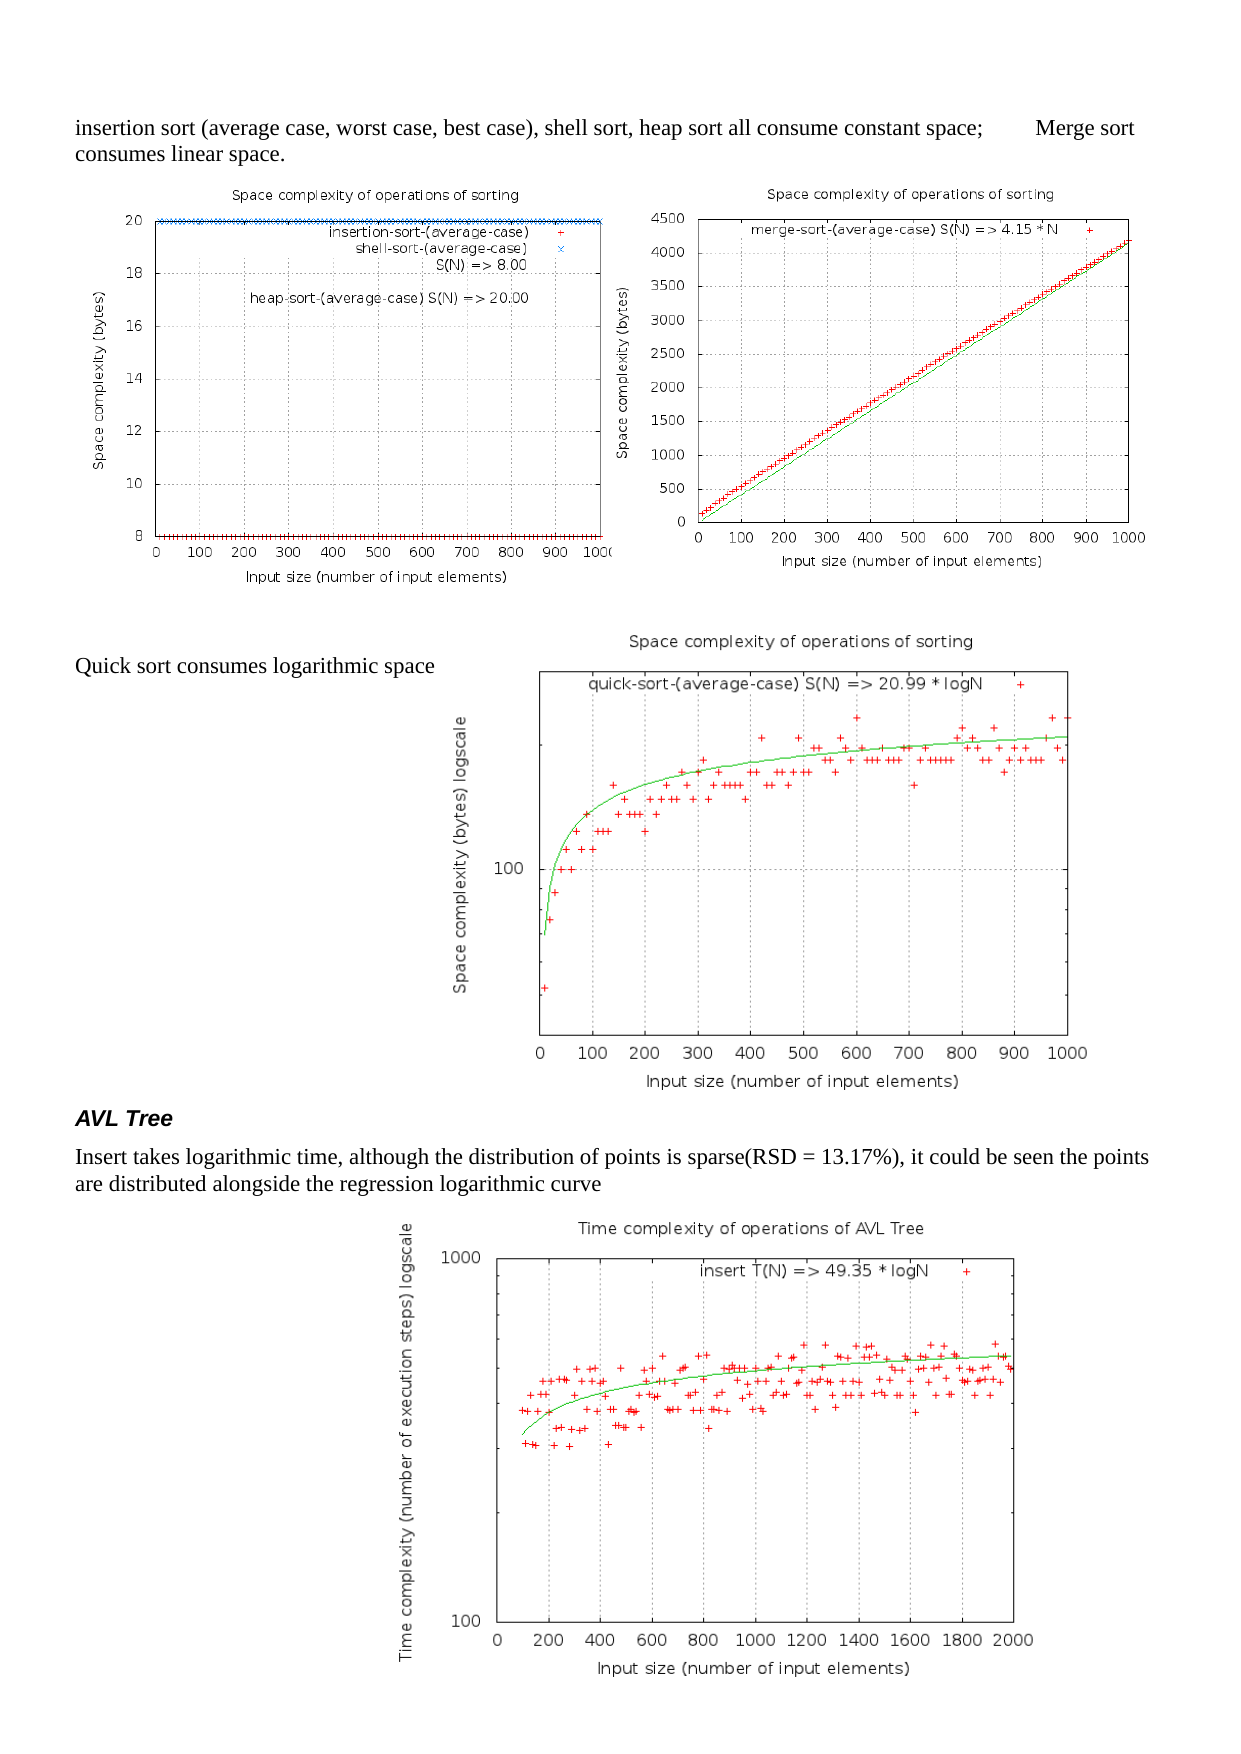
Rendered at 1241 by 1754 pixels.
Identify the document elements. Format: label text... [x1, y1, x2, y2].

subtitle AVL Tree [75, 1104, 1165, 1131]
picture [447, 614, 1102, 1096]
picture [393, 1201, 1048, 1683]
picture [78, 171, 1157, 589]
text insertion sort (average case, worst case, best case), shell sort, heap sort all consume constant space; Merge sort consumes linear space. [75, 114, 1165, 167]
text Quick sort consumes logarithmic space [75, 652, 447, 678]
text Insert takes logarithmic time, although the distribution of points is sparse(RSD = 13.17%), it could be seen the points are distributed alongside the regression logarithmic curve [75, 1143, 1165, 1196]
text [1102, 652, 1165, 678]
